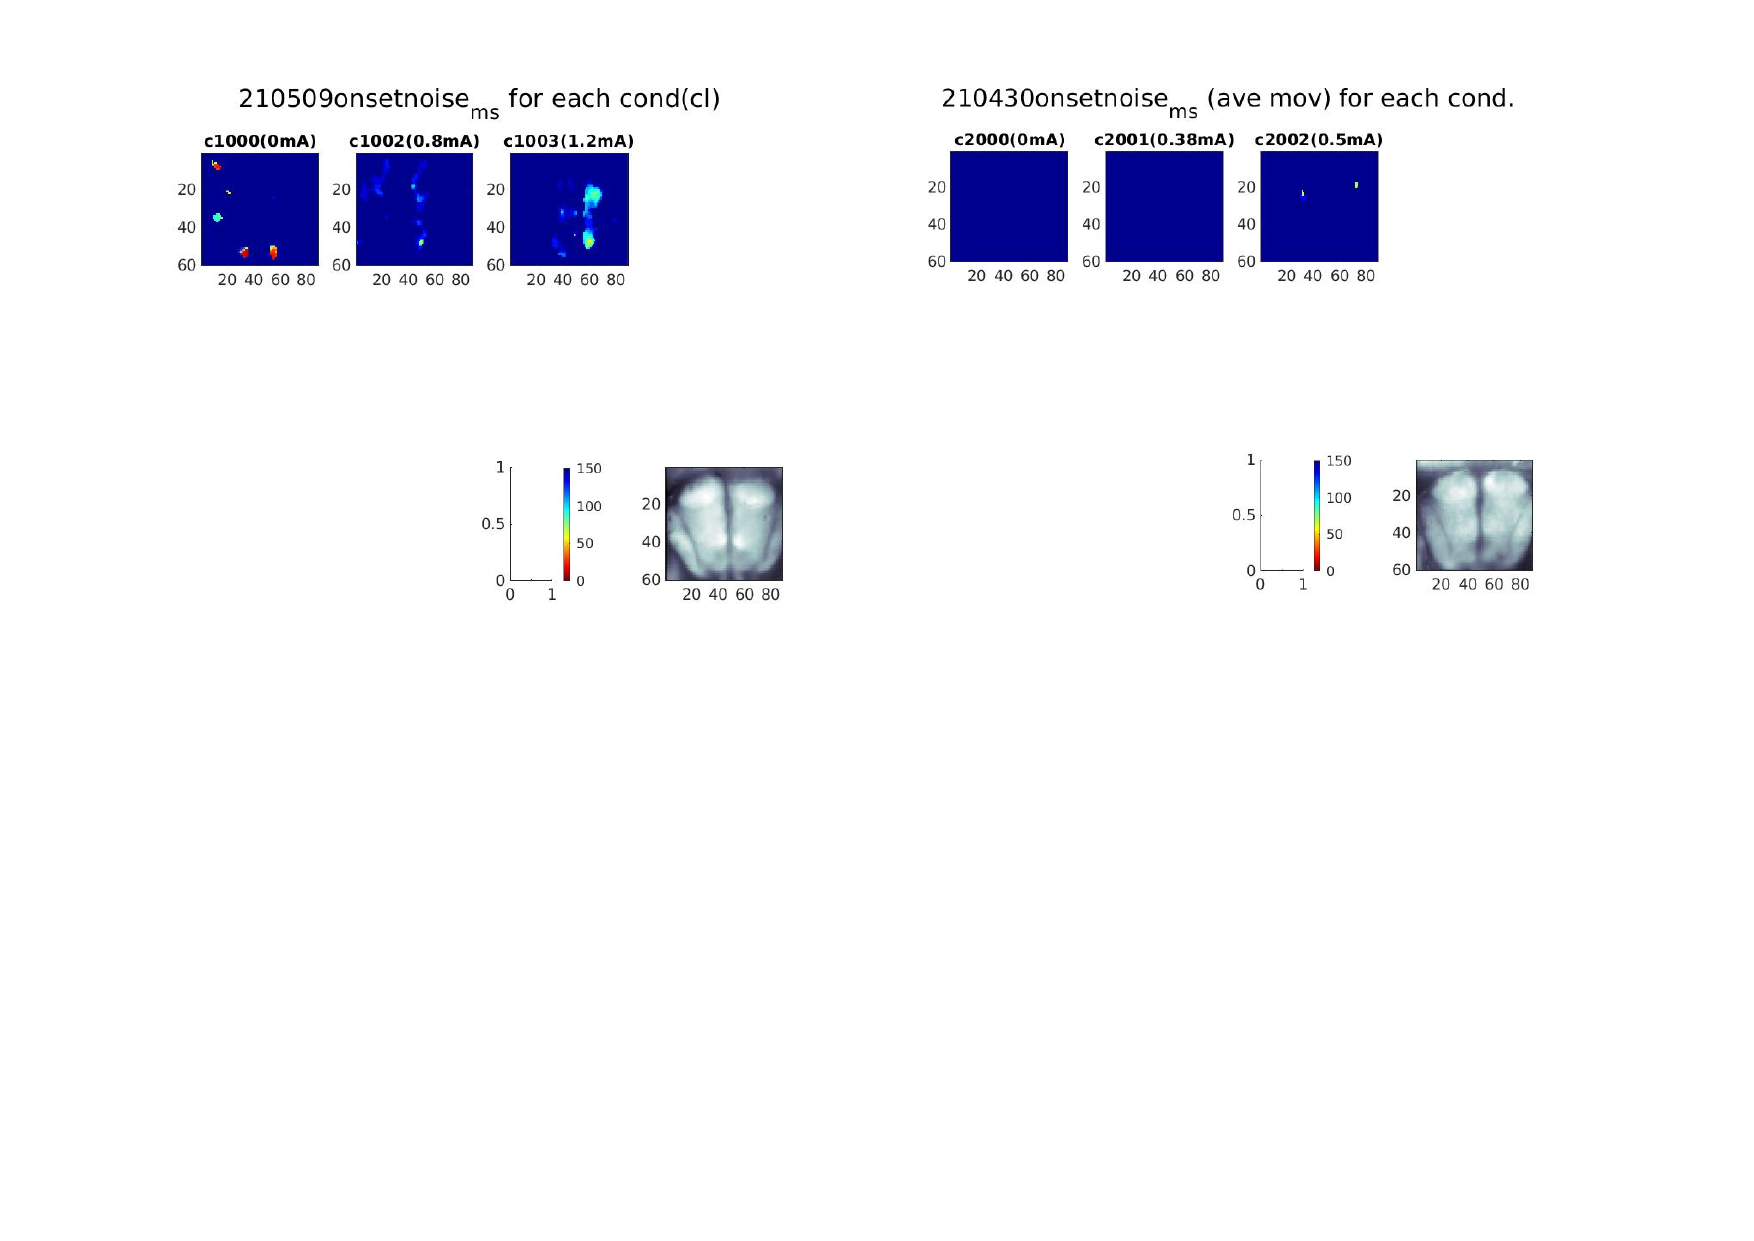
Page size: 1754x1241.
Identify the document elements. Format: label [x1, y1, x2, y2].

picture [103, 75, 1604, 638]
